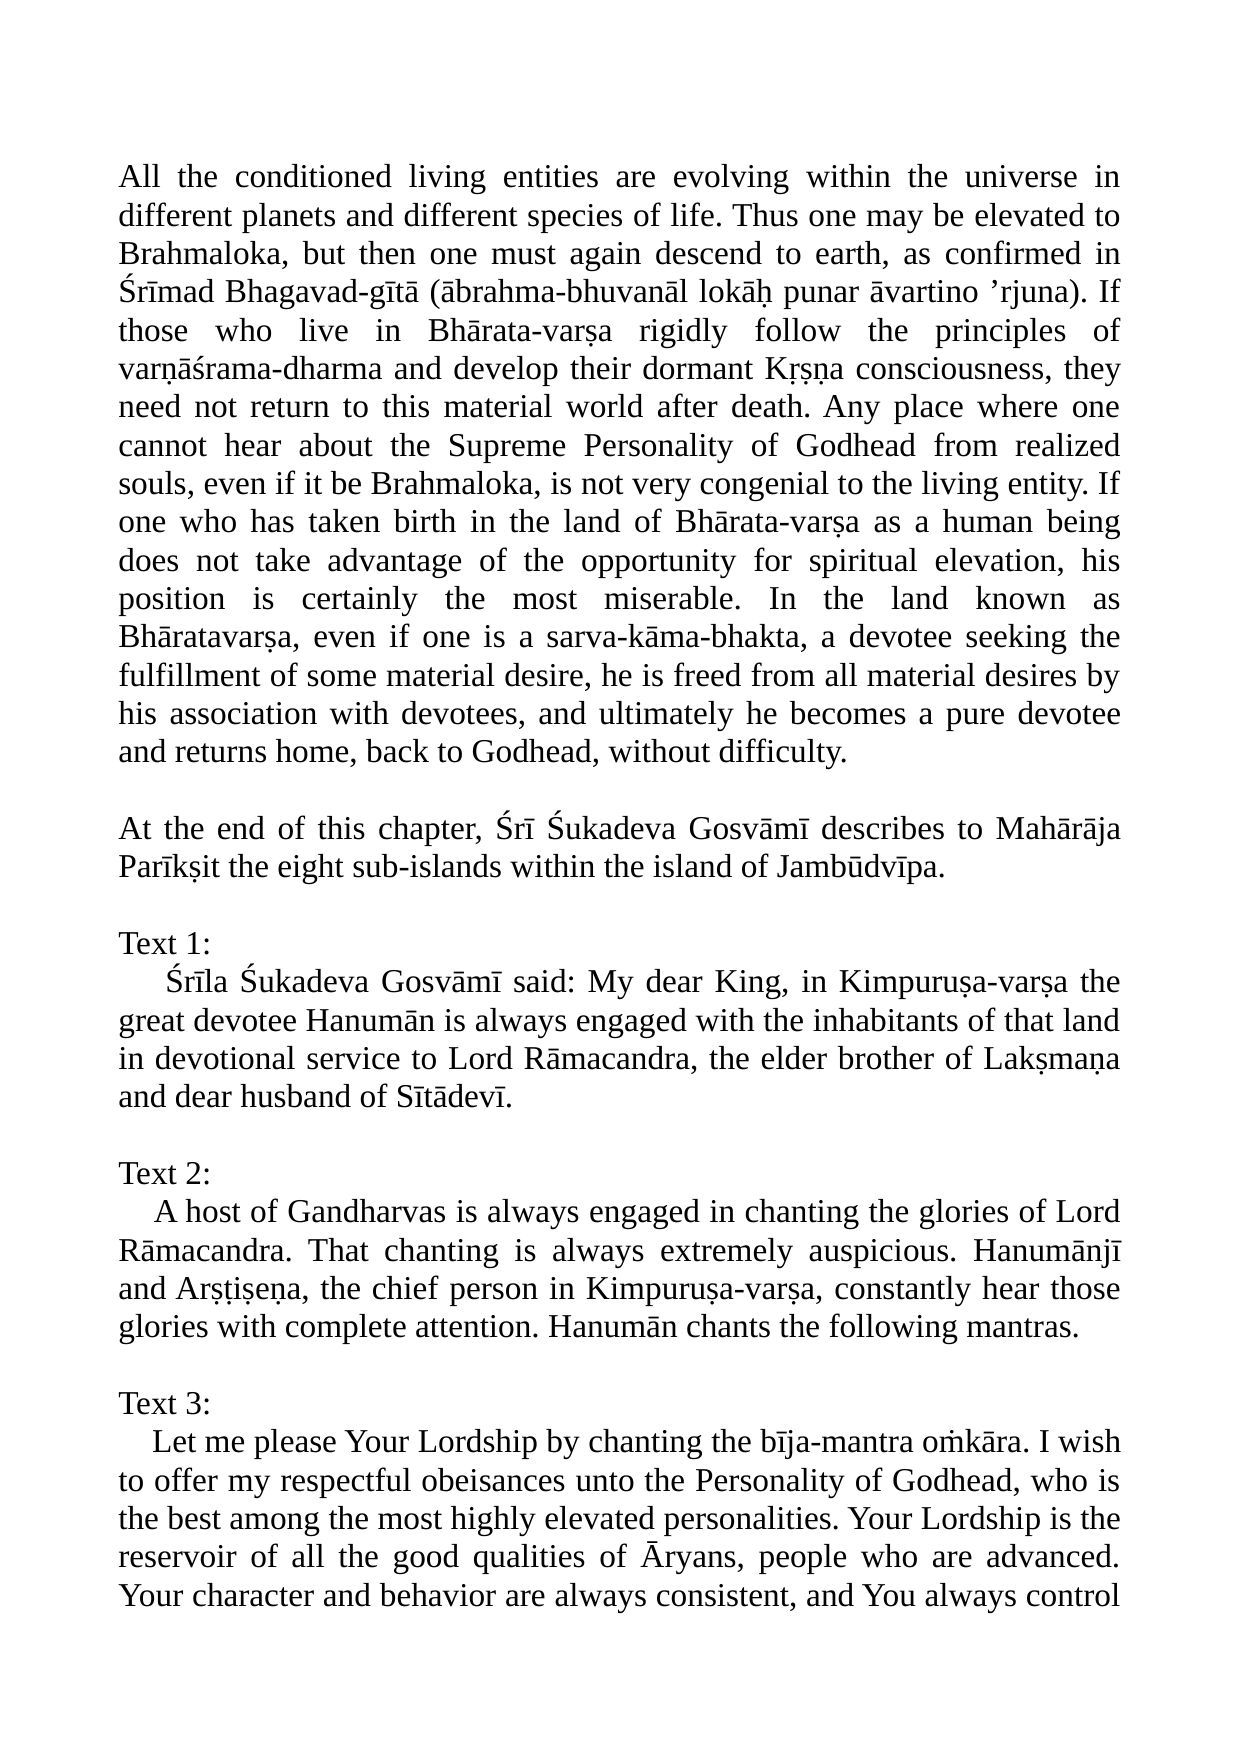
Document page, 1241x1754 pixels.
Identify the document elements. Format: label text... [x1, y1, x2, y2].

text All the conditioned living entities are evolving within the universe in different planets and different species of life. Thus one may be elevated to Brahmaloka, but then one must again descend to earth, as confirmed in Śrīmad Bhagavad-gītā (ābrahma-bhuvanāl lokāḥ punar āvartino ’rjuna). If those who live in Bhārata-varṣa rigidly follow the principles of varṇāśrama-dharma and develop their dormant Kṛṣṇa consciousness, they need not return to this material world after death. Any place where one cannot hear about the Supreme Personality of Godhead from realized souls, even if it be Brahmaloka, is not very congenial to the living entity. If one who has taken birth in the land of Bhārata-varṣa as a human being does not take advantage of the opportunity for spiritual elevation, his position is certainly the most miserable. In the land known as Bhāratavarṣa, even if one is a sarva-kāma-bhakta, a devotee seeking the fulfillment of some material desire, he is freed from all material desires by his association with devotees, and ultimately he becomes a pure devotee and returns home, back to Godhead, without difficulty. [118, 156, 1122, 770]
text Text 3: [118, 1383, 1122, 1421]
text Śrīla Śukadeva Gosvāmī said: My dear King, in Kimpuruṣa-varṣa the great devotee Hanumān is always engaged with the inhabitants of that land in devotional service to Lord Rāmacandra, the elder brother of Lakṣmaṇa and dear husband of Sītādevī. [118, 961, 1122, 1115]
text Text 2: [118, 1153, 1122, 1191]
text A host of Gandharvas is always engaged in chanting the glories of Lord Rāmacandra. That chanting is always extremely auspicious. Hanumānjī and Arṣṭiṣeṇa, the chief person in Kimpuruṣa-varṣa, constantly hear those glories with complete attention. Hanumān chants the following mantras. [118, 1191, 1122, 1345]
text At the end of this chapter, Śrī Śukadeva Gosvāmī describes to Mahārāja Parīkṣit the eight sub-islands within the island of Jambūdvīpa. [118, 808, 1122, 885]
text Let me please Your Lordship by chanting the bīja-mantra oṁkāra. I wish to offer my respectful obeisances unto the Personality of Godhead, who is the best among the most highly elevated personalities. Your Lordship is the reservoir of all the good qualities of Āryans, people who are advanced. Your character and behavior are always consistent, and You always control [118, 1421, 1122, 1613]
text Text 1: [118, 923, 1122, 961]
